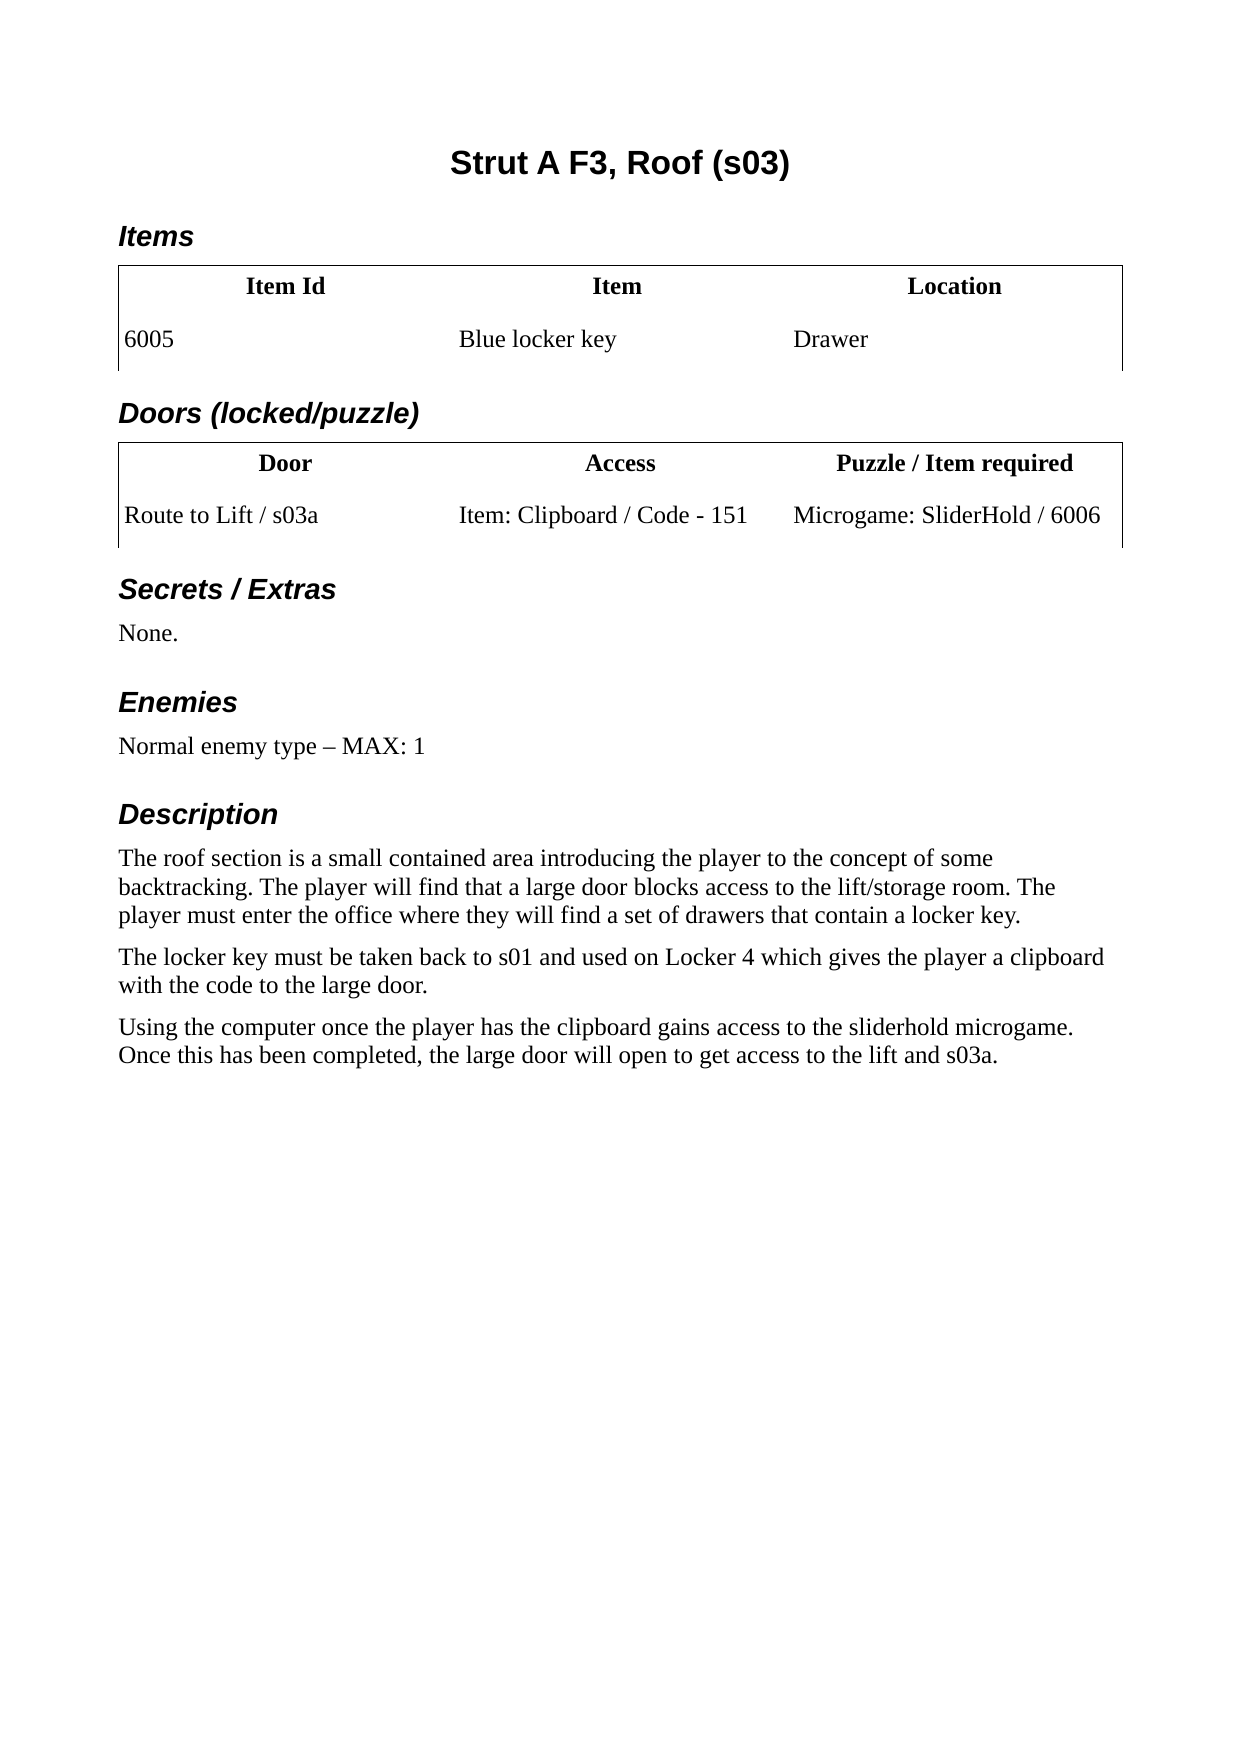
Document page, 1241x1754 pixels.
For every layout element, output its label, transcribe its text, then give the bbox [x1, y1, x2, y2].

text None. [118, 618, 1122, 647]
table_cell 6005 [119, 318, 453, 371]
table_header Location [788, 266, 1122, 318]
table_cell Item: Clipboard / Code - 151 [453, 495, 787, 547]
table_header Puzzle / Item required [788, 443, 1122, 495]
text Normal enemy type – MAX: 1 [118, 731, 1122, 759]
subtitle Items [118, 219, 1122, 253]
text The roof section is a small contained area introducing the player to the concept of some backtracking. The player will find that a large door blocks access to the lift/storage room. The player must enter the office where they will find a set of drawers that contain a locker key. [118, 843, 1122, 929]
text Using the computer once the player has the clipboard gains access to the sliderhold microgame. Once this has been completed, the large door will open to get access to the lift and s03a. [118, 1012, 1122, 1069]
text The locker key must be taken back to s01 and used on Locker 4 which gives the player a clipboard with the code to the large door. [118, 942, 1122, 999]
subtitle Description [118, 797, 1122, 831]
subtitle Enemies [118, 685, 1122, 718]
table_header Access [453, 443, 787, 495]
table_header Item Id [119, 266, 453, 318]
table_cell Microgame: SliderHold / 6006 [788, 495, 1122, 547]
table_cell Blue locker key [453, 318, 787, 371]
subtitle Secrets / Extras [118, 572, 1122, 606]
table_cell Drawer [788, 318, 1122, 371]
table_cell Route to Lift / s03a [119, 495, 453, 547]
subtitle Strut A F3, Roof (s03) [118, 143, 1122, 182]
table_header Item [453, 266, 787, 318]
subtitle Doors (locked/puzzle) [118, 396, 1122, 429]
table_header Door [119, 443, 453, 495]
